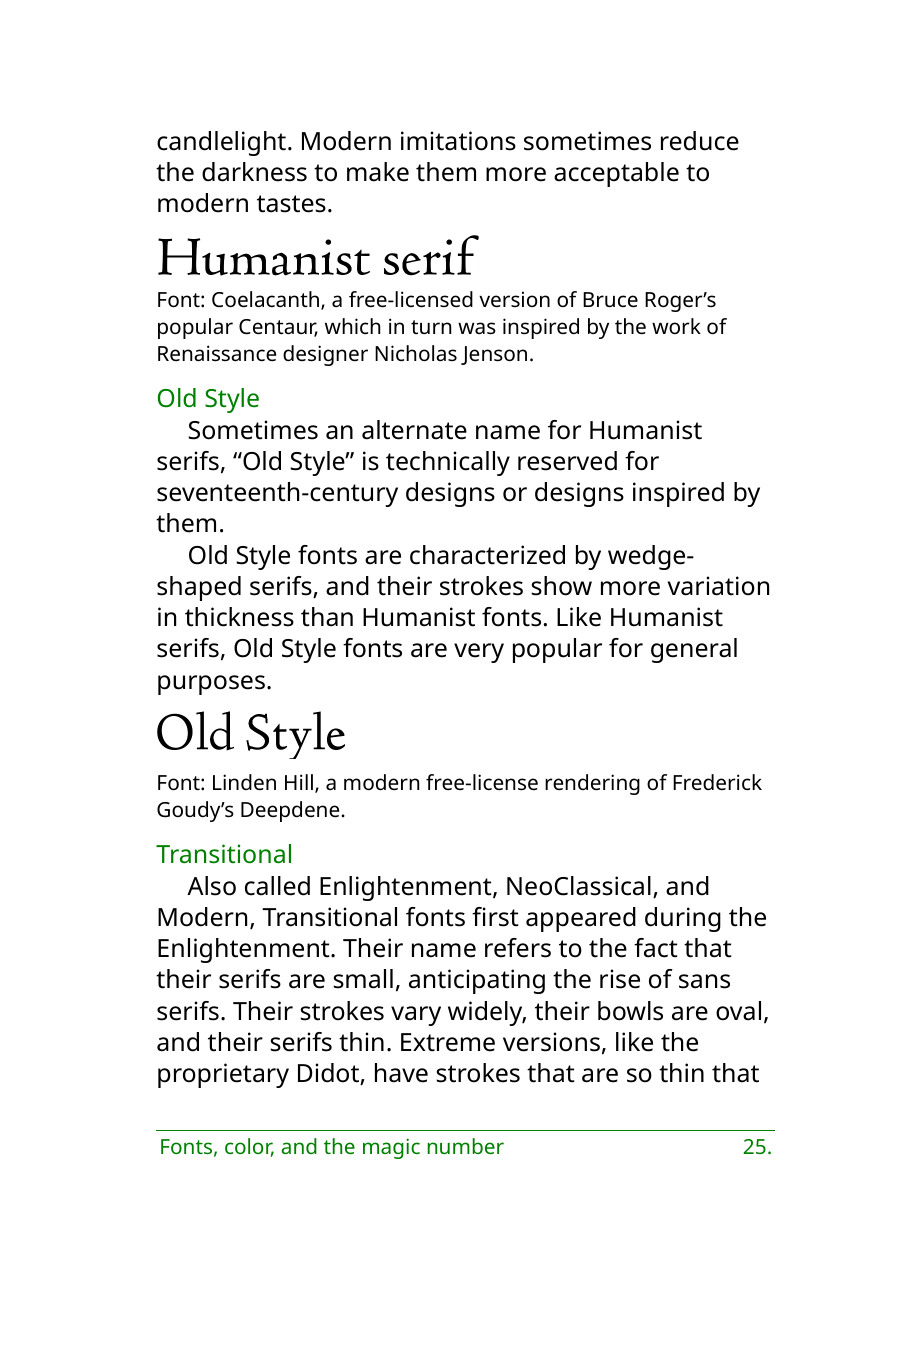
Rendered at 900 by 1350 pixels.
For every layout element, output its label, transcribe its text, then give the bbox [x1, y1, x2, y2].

text Sometimes an alternate name for Humanist serifs, “Old Style” is technically reserved for seventeenth-century designs or designs inspired by them. [156, 414, 775, 539]
picture [156, 233, 479, 276]
subtitle Old Style [156, 383, 775, 414]
picture [156, 710, 346, 759]
table_cell Font: Coelacanth, a free-licensed version of Bruce Roger’s popular Centaur, which in turn was inspired by the work of Renaissance designer Nicholas Jenson. [156, 278, 775, 367]
text Old Style fonts are characterized by wedge-shaped serifs, and their strokes show more variation in thickness than Humanist fonts. Like Humanist serifs, Old Style fonts are very popular for general purposes. [156, 539, 775, 695]
text candlelight. Modern imitations sometimes reduce the darkness to make them more acceptable to modern tastes. [156, 125, 775, 219]
table_header [156, 234, 775, 278]
subtitle Transitional [156, 839, 775, 870]
table_header [156, 710, 775, 761]
text Also called Enlightenment, NeoClassical, and Modern, Transitional fonts first appeared during the Enlightenment. Their name refers to the fact that their serifs are small, anticipating the rise of sans serifs. Their strokes vary widely, their bowls are oval, and their serifs thin. Extreme versions, like the proprietary Didot, have strokes that are so thin that [156, 870, 775, 1089]
table_cell Font: Linden Hill, a modern free-license rendering of Frederick Goudy’s Deepdene. [156, 761, 775, 823]
